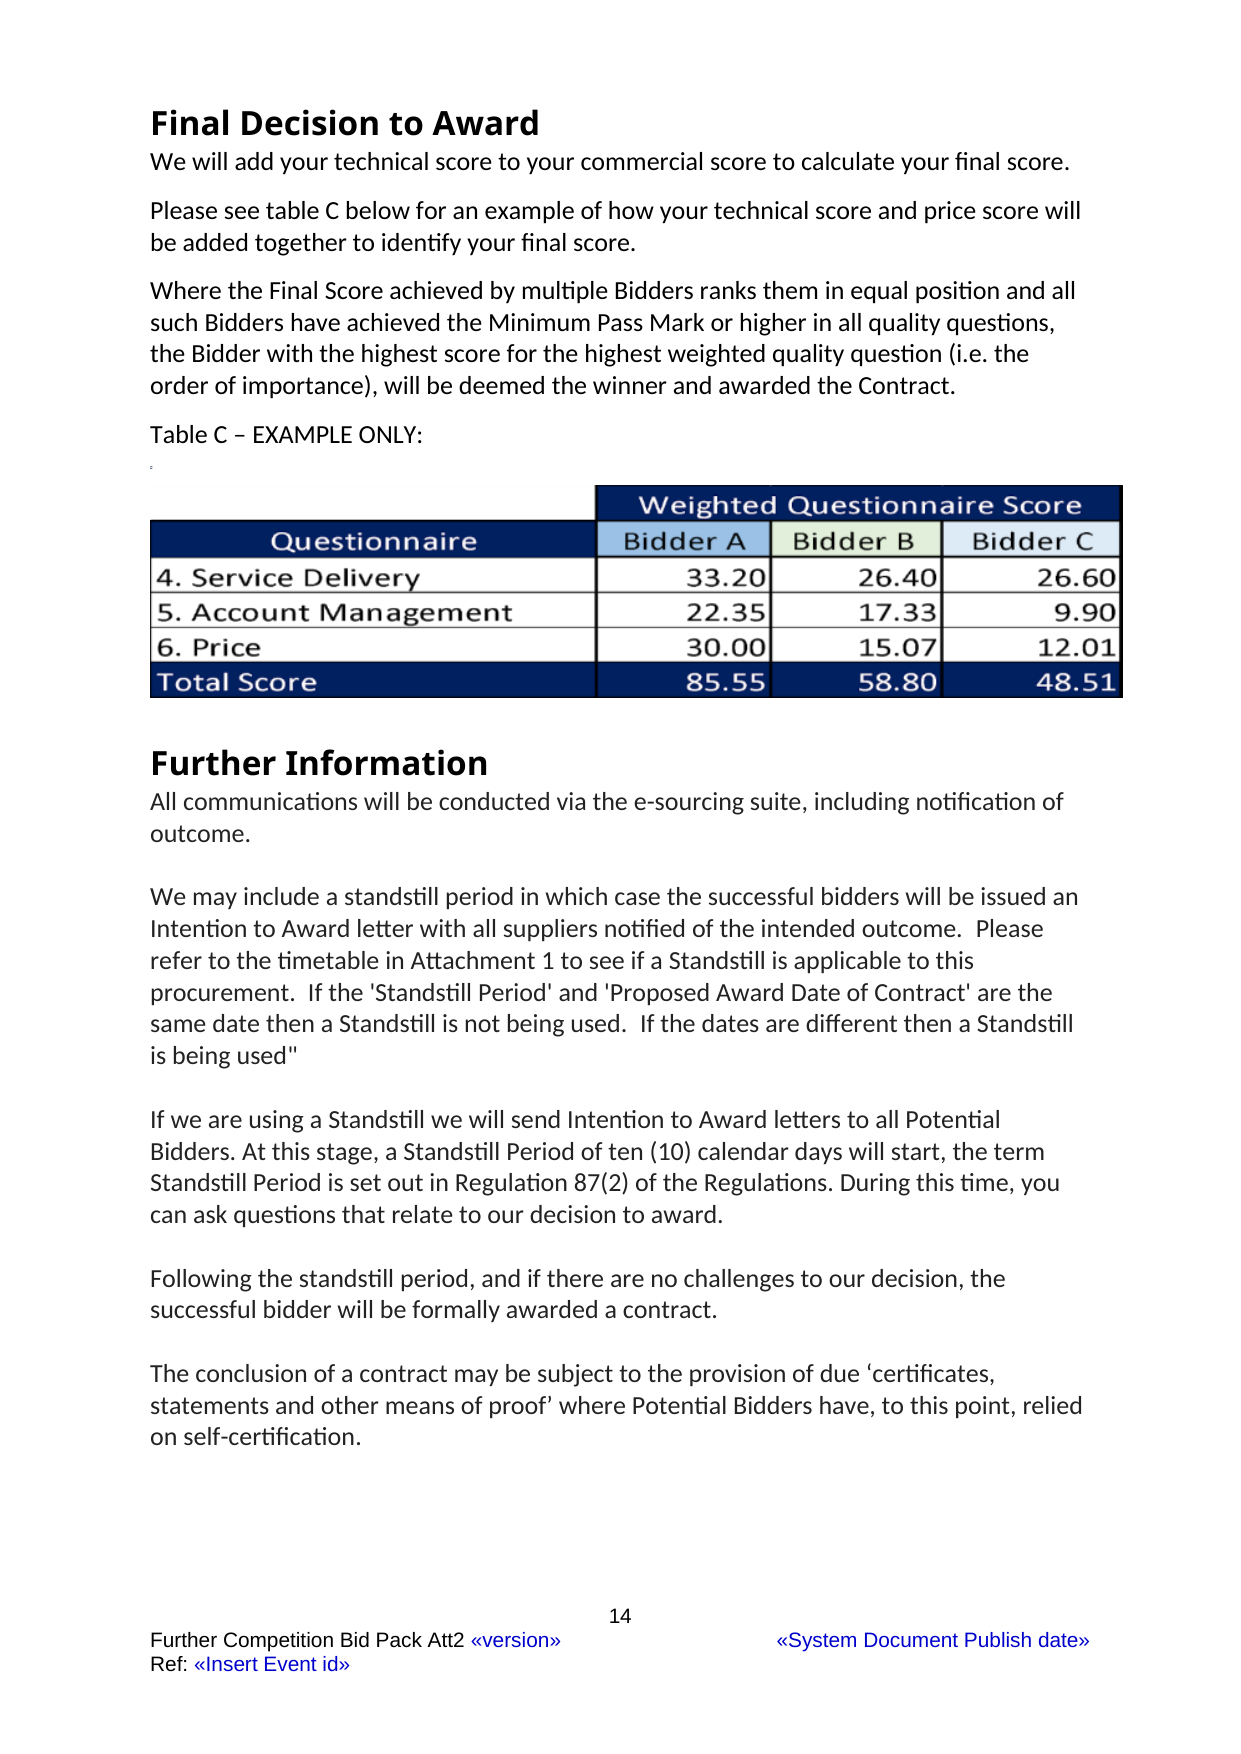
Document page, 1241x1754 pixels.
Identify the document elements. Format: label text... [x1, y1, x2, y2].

picture [150, 485, 1123, 698]
text We may include a standstill period in which case the successful bidders will be issued an Intention to Award letter with all suppliers notified of the intended outcome. Please refer to the timetable in Attachment 1 to see if a Standstill is applicable to this procurement. If the 'Standstill Period' and 'Proposed Award Date of Contract' are the same date then a Standstill is not being used. If the dates are different then a Standstill is being used" [150, 880, 1090, 1071]
text The conclusion of a contract may be subject to the provision of due ‘certificates, statements and other means of proof’ where Potential Bidders have, to this point, relied on self-certification. [150, 1357, 1090, 1452]
subtitle Further Information [150, 740, 1090, 785]
subtitle Final Decision to Award [150, 100, 1090, 145]
text Where the Final Score achieved by multiple Bidders ranks them in equal position and all such Bidders have achieved the Minimum Pass Mark or higher in all quality questions, the Bidder with the highest score for the highest weighted quality question (i.e. the order of importance), will be deemed the winner and awarded the Contract. [150, 274, 1090, 401]
text If we are using a Standstill we will send Intention to Award letters to all Potential Bidders. At this stage, a Standstill Period of ten (10) calendar days will start, the term Standstill Period is set out in Regulation 87(2) of the Regulations. During this time, you can ask questions that relate to our decision to award. [150, 1103, 1090, 1230]
text Table C – EXAMPLE ONLY: [150, 418, 1090, 449]
text All communications will be conducted via the e-sourcing suite, including notification of outcome. [150, 785, 1090, 849]
text Following the standstill period, and if there are no challenges to our decision, the successful bidder will be formally awarded a contract. [150, 1262, 1090, 1325]
text We will add your technical score to your commercial score to calculate your final score. [150, 145, 1090, 177]
text Please see table C below for an example of how your technical score and price score will be added together to identify your final score. [150, 194, 1090, 257]
